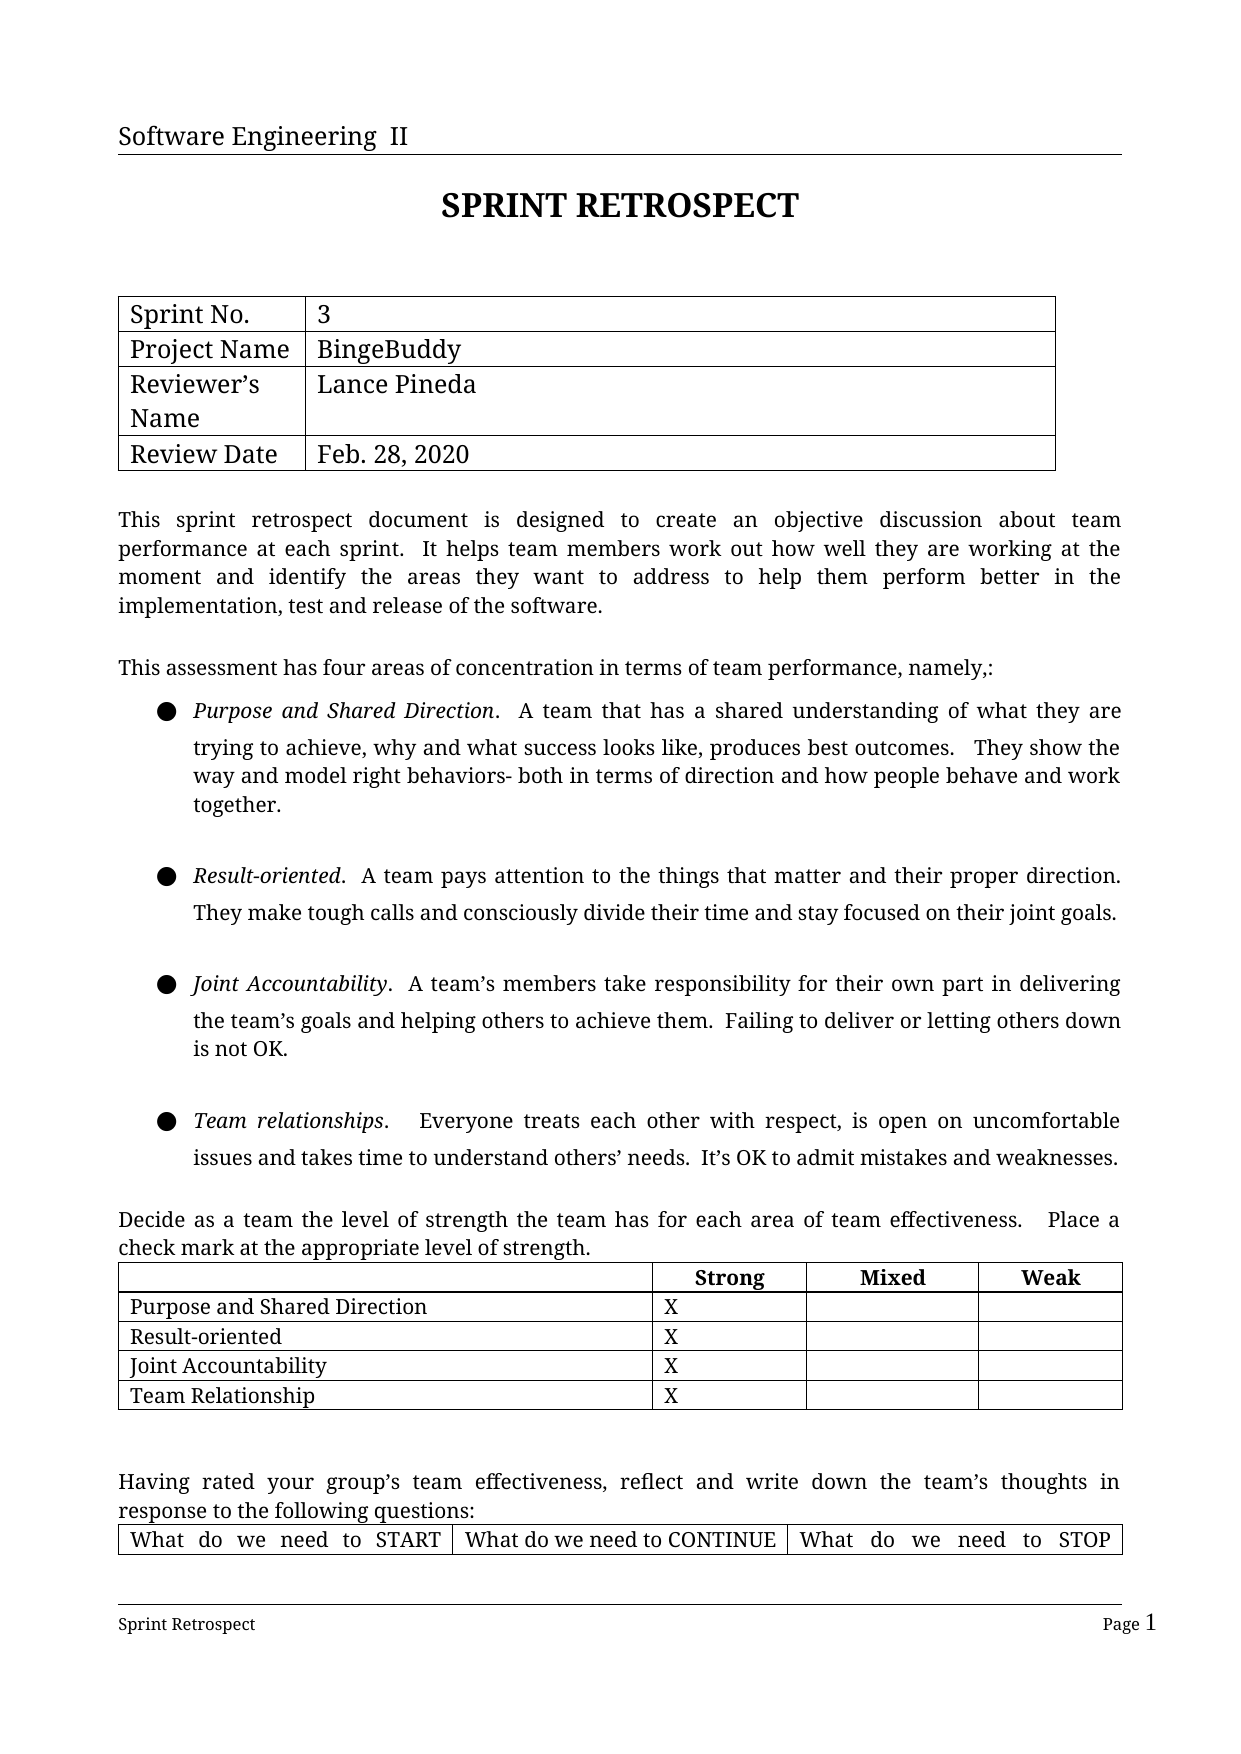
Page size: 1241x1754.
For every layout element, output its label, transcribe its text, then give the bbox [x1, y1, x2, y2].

table_cell Result-oriented [119, 1322, 652, 1350]
table_cell Project Name [119, 332, 305, 366]
table_cell X [653, 1381, 806, 1409]
list Result-oriented. A team pays attention to the things that matter and their proper direction. They make tough calls and consciously divide their time and stay focused on their joint goals. [156, 847, 1122, 926]
text SPRINT RETROSPECT [118, 182, 1122, 228]
table_cell BingeBuddy [306, 332, 1055, 366]
table_header Sprint No. [119, 297, 305, 331]
list Joint Accountability. A team’s members take responsibility for their own part in delivering the team’s goals and helping others to achieve them. Failing to deliver or letting others down is not OK. [156, 955, 1122, 1063]
text This sprint retrospect document is designed to create an objective discussion about team performance at each sprint. It helps team members work out how well they are working at the moment and identify the areas they want to address to help them perform better in the implementation, test and release of the software. [118, 505, 1122, 619]
table_cell Lance Pineda [306, 367, 1055, 435]
text Decide as a team the level of strength the team has for each area of team effectiveness. Place a check mark at the appropriate level of strength. [118, 1205, 1122, 1262]
table_cell [979, 1351, 1122, 1380]
text This assessment has four areas of concentration in terms of team performance, namely,: [118, 653, 1122, 682]
table_cell Review Date [119, 436, 305, 470]
table_header What do we need to STOP [788, 1525, 1122, 1554]
table_cell [807, 1293, 978, 1321]
table_cell [979, 1322, 1122, 1350]
table_cell [807, 1322, 978, 1350]
table_header What do we need to START [119, 1525, 452, 1554]
table_cell [807, 1351, 978, 1380]
table_cell Reviewer’s Name [119, 367, 305, 435]
table_cell [979, 1381, 1122, 1409]
table_header [119, 1263, 652, 1291]
table_cell Team Relationship [119, 1381, 652, 1409]
table_cell [979, 1293, 1122, 1321]
table_header What do we need to CONTINUE [453, 1525, 787, 1554]
table_header Mixed [807, 1263, 978, 1291]
table_cell X [653, 1293, 806, 1321]
text Having rated your group’s team effectiveness, reflect and write down the team’s thoughts in response to the following questions: [118, 1467, 1122, 1524]
table_header 3 [306, 297, 1055, 331]
table_cell Feb. 28, 2020 [306, 436, 1055, 470]
table_cell [807, 1381, 978, 1409]
table_cell Joint Accountability [119, 1351, 652, 1380]
table_cell X [653, 1322, 806, 1350]
table_header Strong [653, 1263, 806, 1291]
table_header Weak [979, 1263, 1122, 1291]
list Purpose and Shared Direction. A team that has a shared understanding of what they are trying to achieve, why and what success looks like, produces best outcomes. They show the way and model right behaviors- both in terms of direction and how people behave and work together. [156, 682, 1122, 818]
table_cell Purpose and Shared Direction [119, 1293, 652, 1321]
list Team relationships. Everyone treats each other with respect, is open on uncomfortable issues and takes time to understand others’ needs. It’s OK to admit mistakes and weaknesses. [156, 1091, 1122, 1171]
table_cell X [653, 1351, 806, 1380]
